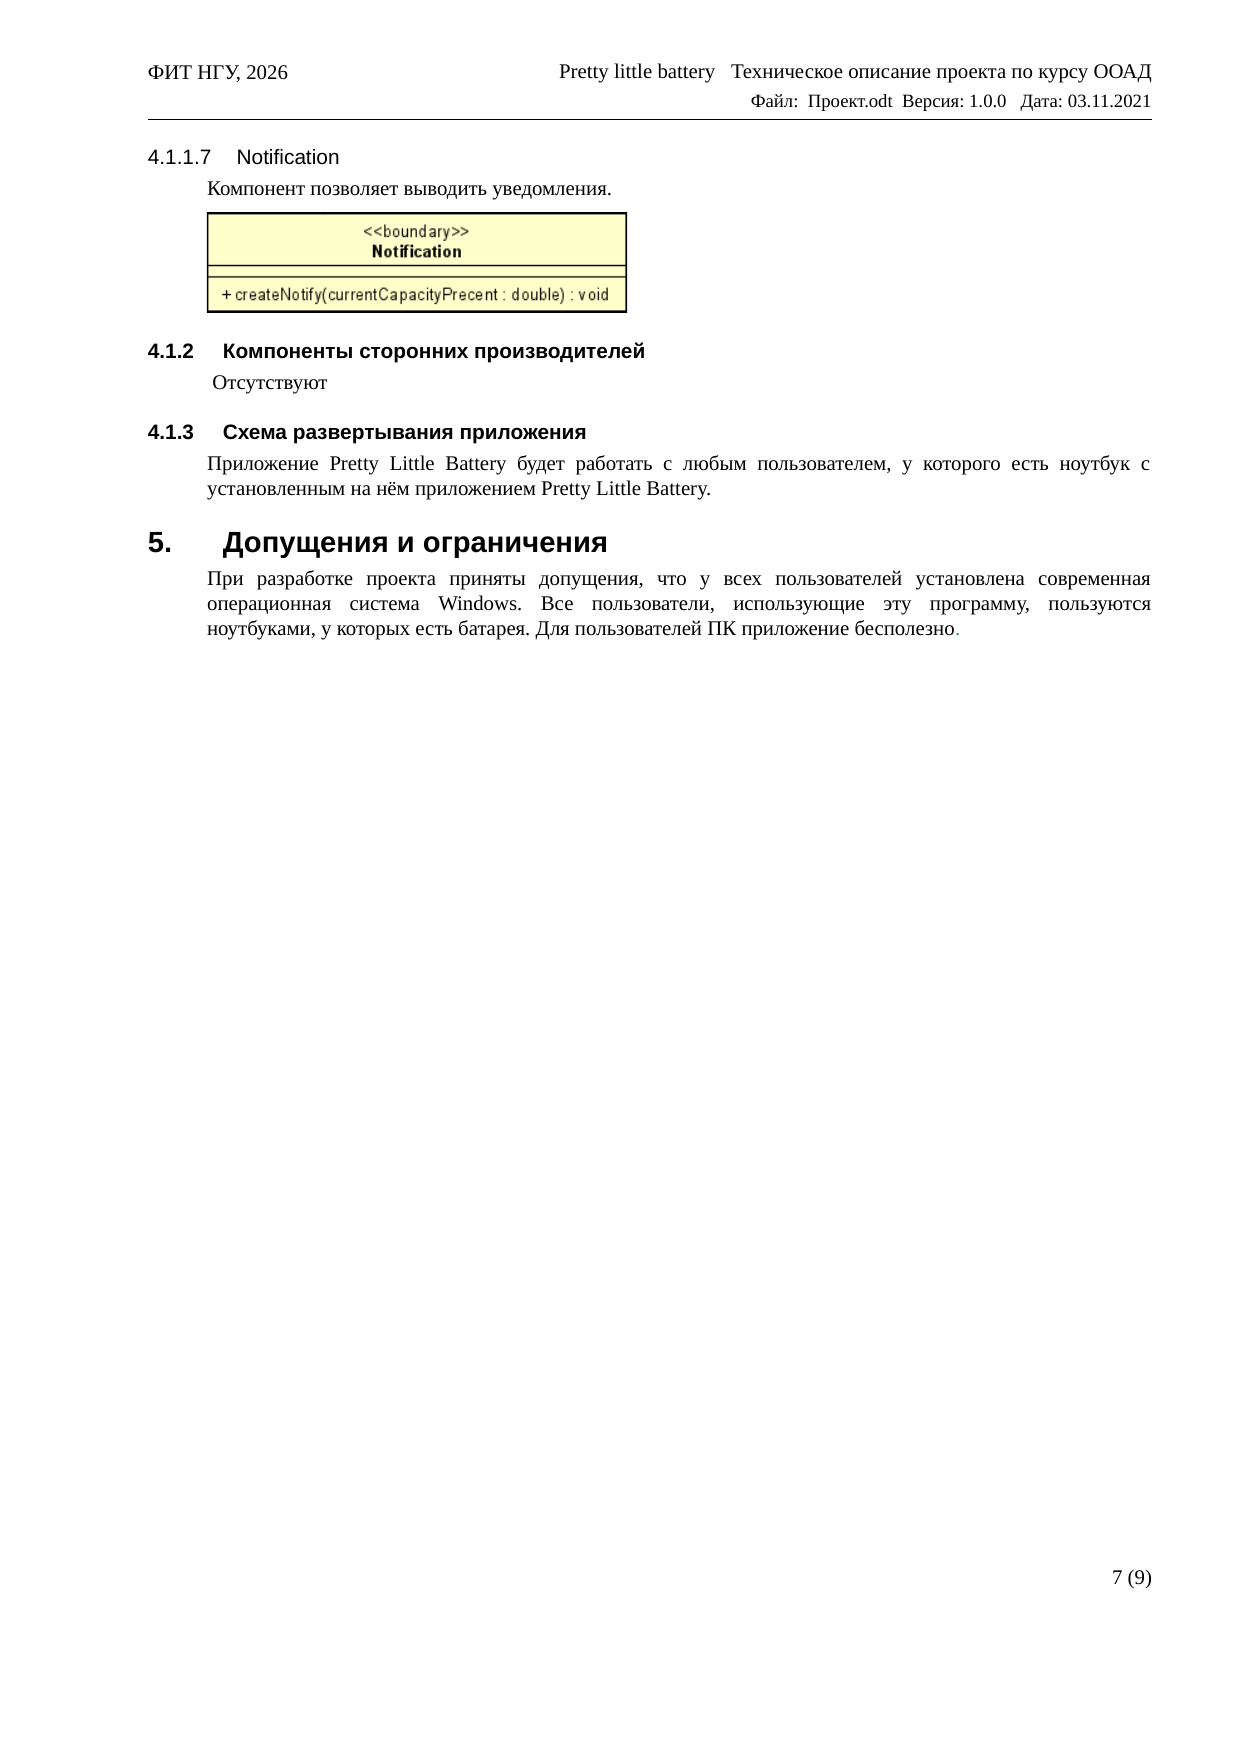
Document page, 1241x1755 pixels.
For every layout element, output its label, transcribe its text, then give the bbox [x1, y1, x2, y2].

text Отсутствуют [207, 369, 1152, 394]
text Компонент позволяет выводить уведомления. [207, 175, 1152, 200]
text Приложение Pretty Little Battery будет работать с любым пользователем, у которого есть ноутбук с установленным на нём приложением Pretty Little Battery. [207, 450, 1152, 500]
list Схема развертывания приложения [148, 419, 1152, 444]
list Notification [148, 144, 1152, 169]
text При разработке проекта приняты допущения, что у всех пользователей установлена современная операционная система Windows. Все пользователи, использующие эту программу, пользуются ноутбуками, у которых есть батарея. Для пользователей ПК приложение бесполезно. [207, 565, 1152, 640]
list Компоненты сторонних производителей [148, 338, 1152, 363]
list Допущения и ограничения [148, 525, 1152, 559]
